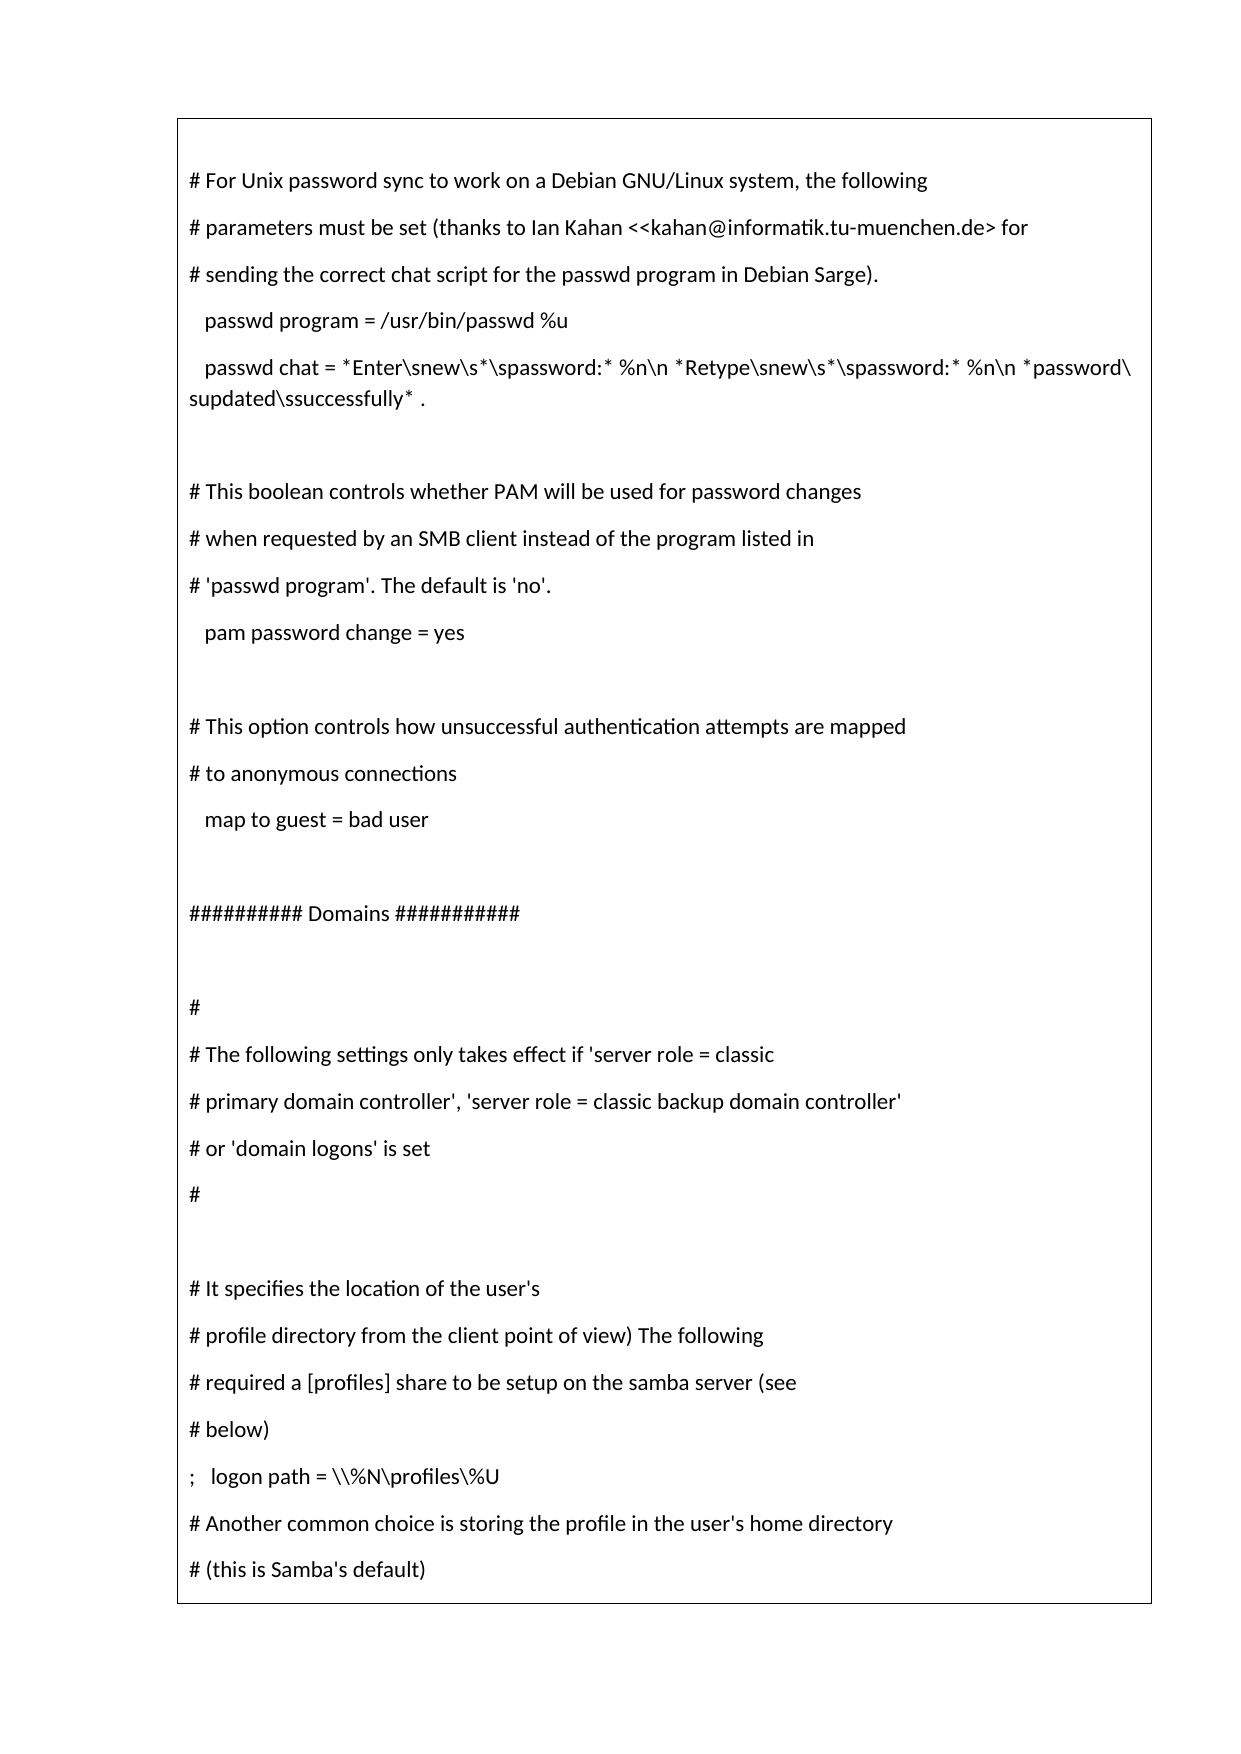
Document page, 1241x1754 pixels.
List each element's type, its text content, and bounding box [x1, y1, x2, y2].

table_header # For Unix password sync to work on a Debian GNU/Linux system, the following # parameters must be set (thanks to Ian Kahan <<kahan@informatik.tu-muenchen.de> for # sending the correct chat script for the passwd program in Debian Sarge). passwd program = /usr/bin/passwd %u passwd chat = *Enter\snew\s*\spassword:* %n\n *Retype\snew\s*\spassword:* %n\n *password\supdated\ssuccessfully* . # This boolean controls whether PAM will be used for password changes # when requested by an SMB client instead of the program listed in # 'passwd program'. The default is 'no'. pam password change = yes # This option controls how unsuccessful authentication attempts are mapped # to anonymous connections map to guest = bad user ########## Domains ########### # # The following settings only takes effect if 'server role = classic # primary domain controller', 'server role = classic backup domain controller' # or 'domain logons' is set # # It specifies the location of the user's # profile directory from the client point of view) The following # required a [profiles] share to be setup on the samba server (see # below) ; logon path = \\%N\profiles\%U # Another common choice is storing the profile in the user's home directory # (this is Samba's default) [178, 119, 1151, 1602]
